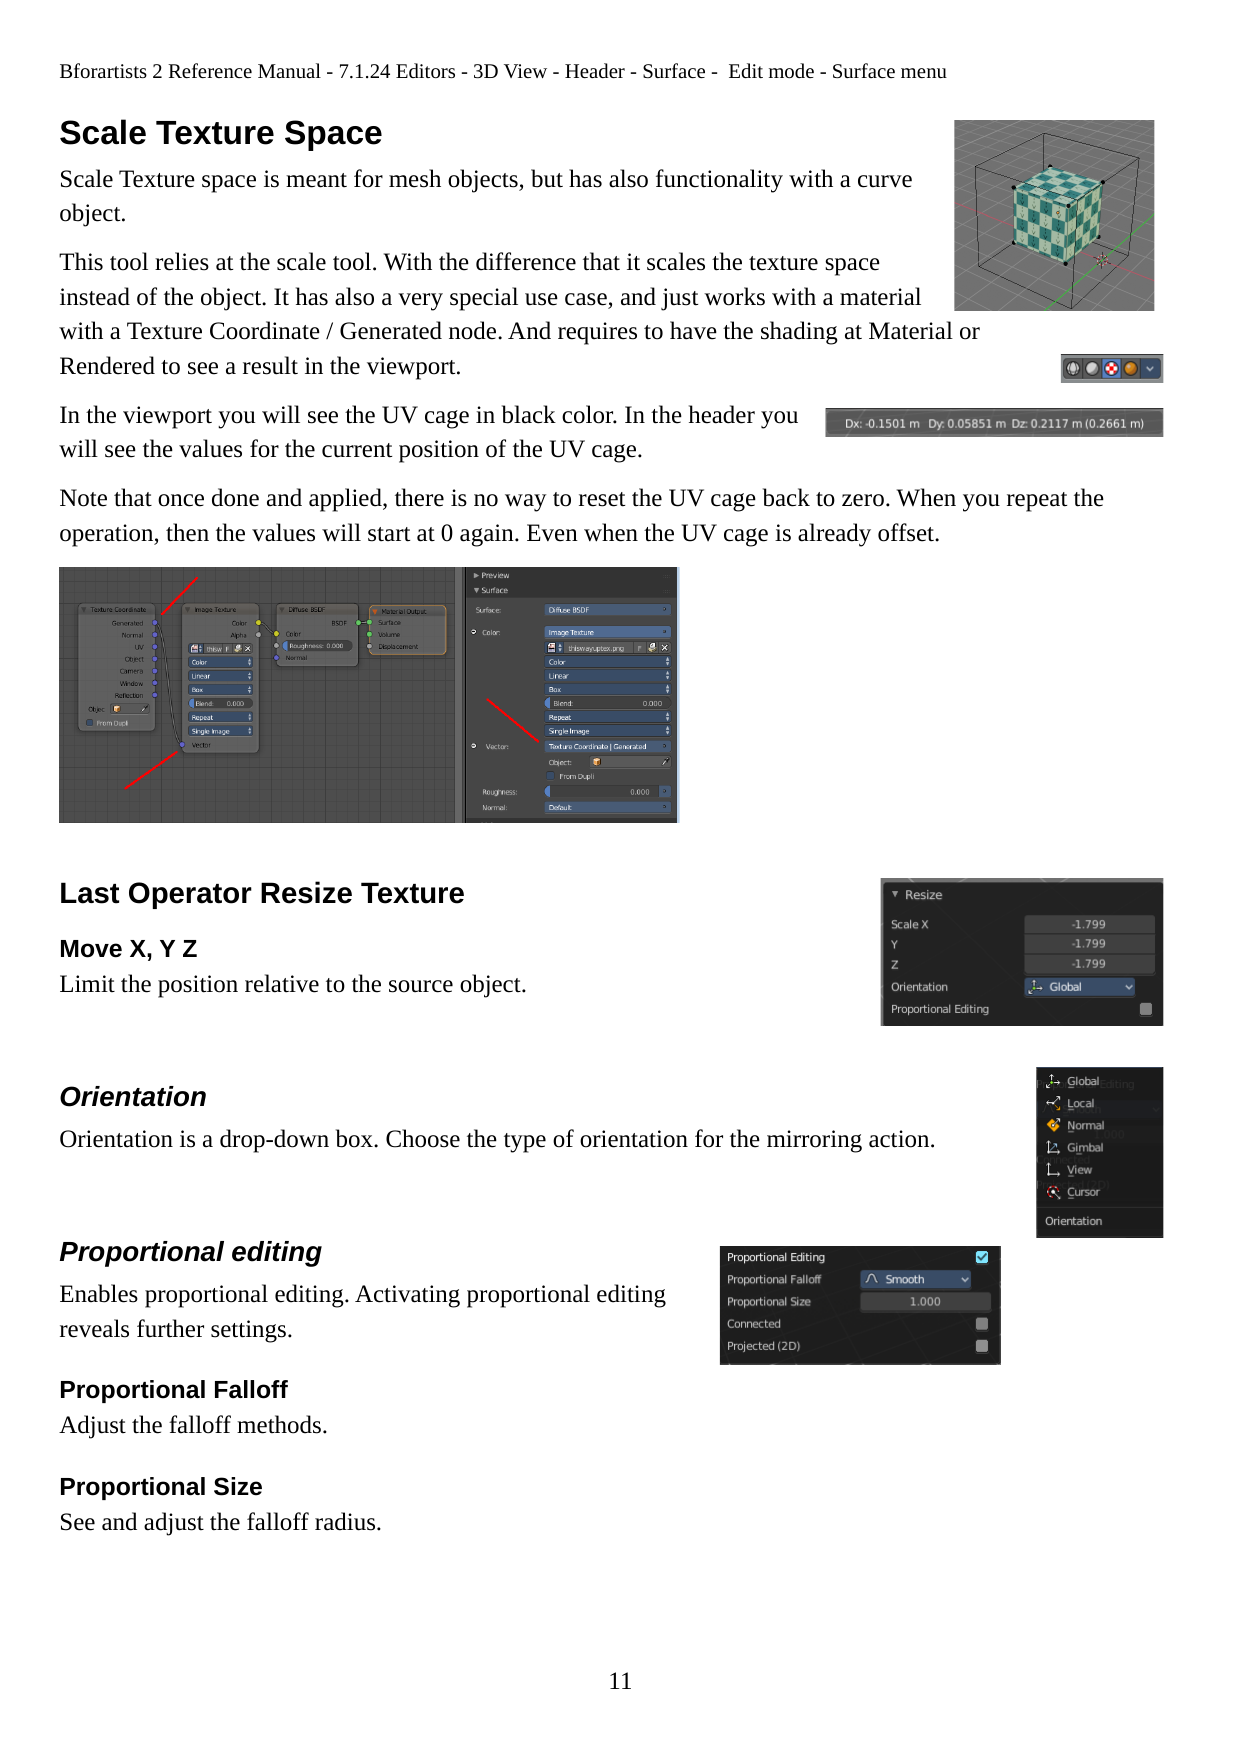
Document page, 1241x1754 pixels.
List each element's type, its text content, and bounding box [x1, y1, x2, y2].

text In the viewport you will see the UV cage in black color. In the header you will see the values for the current position of the UV cage. [59, 400, 1181, 463]
subtitle Move X, Y Z [59, 934, 880, 963]
text Limit the position relative to the source object. [59, 969, 880, 998]
subtitle Proportional Falloff [59, 1375, 1181, 1404]
subtitle Proportional Size [59, 1472, 1181, 1500]
picture [59, 567, 680, 823]
text [1001, 1279, 1181, 1343]
text This tool relies at the scale tool. With the difference that it scales the texture space instead of the object. It has also a very special use case, and just works with a material with a Texture Coordinate / Generated node. And requires to have the shading at Material or Rendered to see a result in the viewport. [59, 247, 1181, 379]
text Note that once done and applied, there is no way to reset the UV cage back to zero. When you repeat the operation, then the values will start at 0 again. Even when the UV cage is already offset. [59, 483, 1181, 547]
text Adjust the falloff methods. [59, 1410, 1181, 1439]
subtitle [1164, 1080, 1181, 1112]
picture [880, 878, 1164, 1026]
picture [719, 1246, 1001, 1365]
subtitle Proportional editing [59, 1235, 1181, 1267]
subtitle Last Operator Resize Texture [59, 876, 1181, 909]
picture [825, 408, 1164, 437]
text See and adjust the falloff radius. [59, 1507, 1181, 1535]
text Enables proportional editing. Activating proportional editing reveals further settings. [59, 1279, 719, 1343]
picture [954, 120, 1155, 311]
subtitle Orientation [59, 1080, 1036, 1112]
subtitle [1164, 934, 1181, 963]
picture [1060, 354, 1164, 383]
picture [1036, 1067, 1164, 1238]
text Scale Texture space is meant for mesh objects, but has also functionality with a curve object. [59, 164, 954, 227]
text Orientation is a drop-down box. Choose the type of orientation for the mirroring action. [59, 1124, 1036, 1153]
subtitle Scale Texture Space [59, 113, 1181, 151]
